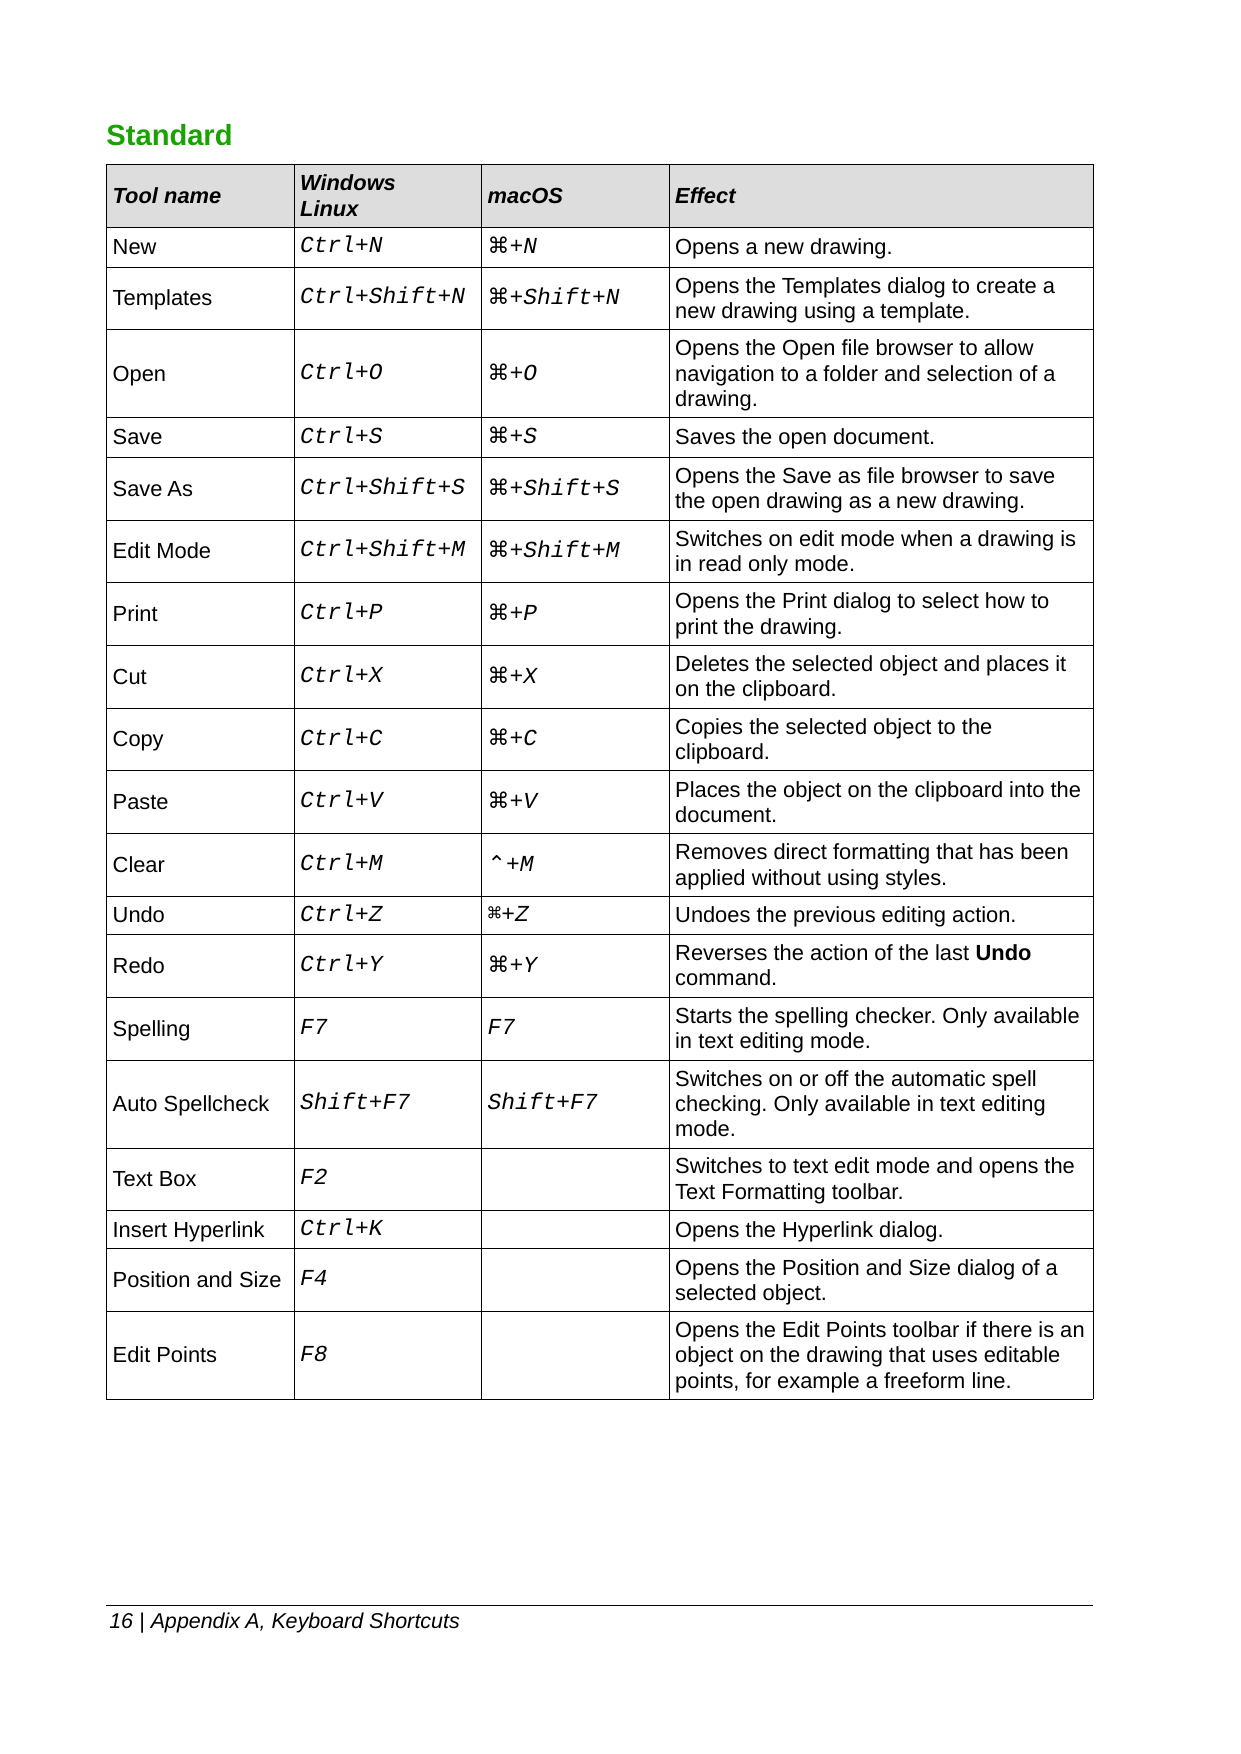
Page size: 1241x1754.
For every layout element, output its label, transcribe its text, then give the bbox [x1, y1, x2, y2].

table_cell Copies the selected object to the clipboard. [670, 709, 1093, 770]
table_cell Paste [107, 771, 294, 833]
table_cell Open [107, 330, 294, 417]
table_cell Opens the Edit Points toolbar if there is an object on the drawing that uses editable points, for example a freeform line. [670, 1312, 1093, 1399]
table_cell ⌘+C [482, 709, 669, 770]
table_cell ⌘+Shift+N [482, 268, 669, 329]
table_cell ⌘+V [482, 771, 669, 833]
table_cell Switches to text edit mode and opens the Text Formatting toolbar. [670, 1149, 1093, 1210]
table_cell Spelling [107, 998, 294, 1059]
table_cell Insert Hyperlink [107, 1211, 294, 1248]
table_cell Opens a new drawing. [670, 228, 1093, 267]
table_cell ⌘+Shift+M [482, 521, 669, 582]
table_cell ⌃+M [482, 834, 669, 896]
table_cell [482, 1211, 669, 1248]
table_header Effect [670, 165, 1093, 227]
table_header macOS [482, 165, 669, 227]
table_cell [482, 1149, 669, 1210]
subtitle Standard [106, 118, 1093, 152]
table_cell Ctrl+N [295, 228, 481, 267]
table_cell Auto Spellcheck [107, 1061, 294, 1147]
table_cell Ctrl+S [295, 418, 481, 457]
table_cell Shift+F7 [295, 1061, 481, 1147]
table_cell [482, 1312, 669, 1399]
table_cell Ctrl+X [295, 646, 481, 708]
table_cell New [107, 228, 294, 267]
table_cell Opens the Save as file browser to save the open drawing as a new drawing. [670, 458, 1093, 519]
table_cell Ctrl+V [295, 771, 481, 833]
table_cell Undoes the previous editing action. [670, 897, 1093, 934]
table_cell F7 [482, 998, 669, 1059]
table_cell Ctrl+O [295, 330, 481, 417]
table_cell Deletes the selected object and places it on the clipboard. [670, 646, 1093, 708]
table_header Windows Linux [295, 165, 481, 227]
table_cell Saves the open document. [670, 418, 1093, 457]
table_cell Ctrl+Y [295, 935, 481, 997]
table_cell Save As [107, 458, 294, 519]
table_cell ⌘+Shift+S [482, 458, 669, 519]
table_cell Opens the Templates dialog to create a new drawing using a template. [670, 268, 1093, 329]
table_cell Switches on or off the automatic spell checking. Only available in text editing mode. [670, 1061, 1093, 1147]
table_cell F8 [295, 1312, 481, 1399]
table_cell Save [107, 418, 294, 457]
table_cell Starts the spelling checker. Only available in text editing mode. [670, 998, 1093, 1059]
table_cell Shift+F7 [482, 1061, 669, 1147]
table_cell Position and Size [107, 1249, 294, 1311]
table_cell Ctrl+Shift+M [295, 521, 481, 582]
table_cell Undo [107, 897, 294, 934]
table_cell Opens the Hyperlink dialog. [670, 1211, 1093, 1248]
table_cell Ctrl+M [295, 834, 481, 896]
table_cell ⌘+O [482, 330, 669, 417]
table_cell Switches on edit mode when a drawing is in read only mode. [670, 521, 1093, 582]
table_cell Edit Mode [107, 521, 294, 582]
table_header Tool name [107, 165, 294, 227]
table_cell Ctrl+Shift+N [295, 268, 481, 329]
table_cell Edit Points [107, 1312, 294, 1399]
table_cell Ctrl+Z [295, 897, 481, 934]
table_cell Copy [107, 709, 294, 770]
table_cell Removes direct formatting that has been applied without using styles. [670, 834, 1093, 896]
table_cell Print [107, 583, 294, 645]
table_cell Opens the Print dialog to select how to print the drawing. [670, 583, 1093, 645]
table_cell Ctrl+P [295, 583, 481, 645]
table_cell Places the object on the clipboard into the document. [670, 771, 1093, 833]
table_cell Reverses the action of the last Undo command. [670, 935, 1093, 997]
table_cell [482, 1249, 669, 1311]
table_cell ⌘+Z [482, 897, 669, 934]
table_cell ⌘+Y [482, 935, 669, 997]
table_cell ⌘+X [482, 646, 669, 708]
table_cell Opens the Position and Size dialog of a selected object. [670, 1249, 1093, 1311]
table_cell Clear [107, 834, 294, 896]
table_cell Text Box [107, 1149, 294, 1210]
table_cell F4 [295, 1249, 481, 1311]
table_cell ⌘+S [482, 418, 669, 457]
table_cell Ctrl+Shift+S [295, 458, 481, 519]
table_cell Templates [107, 268, 294, 329]
table_cell ⌘+N [482, 228, 669, 267]
table_cell F2 [295, 1149, 481, 1210]
table_cell ⌘+P [482, 583, 669, 645]
table_cell Redo [107, 935, 294, 997]
table_cell Opens the Open file browser to allow navigation to a folder and selection of a drawing. [670, 330, 1093, 417]
table_cell F7 [295, 998, 481, 1059]
table_cell Cut [107, 646, 294, 708]
table_cell Ctrl+C [295, 709, 481, 770]
table_cell Ctrl+K [295, 1211, 481, 1248]
